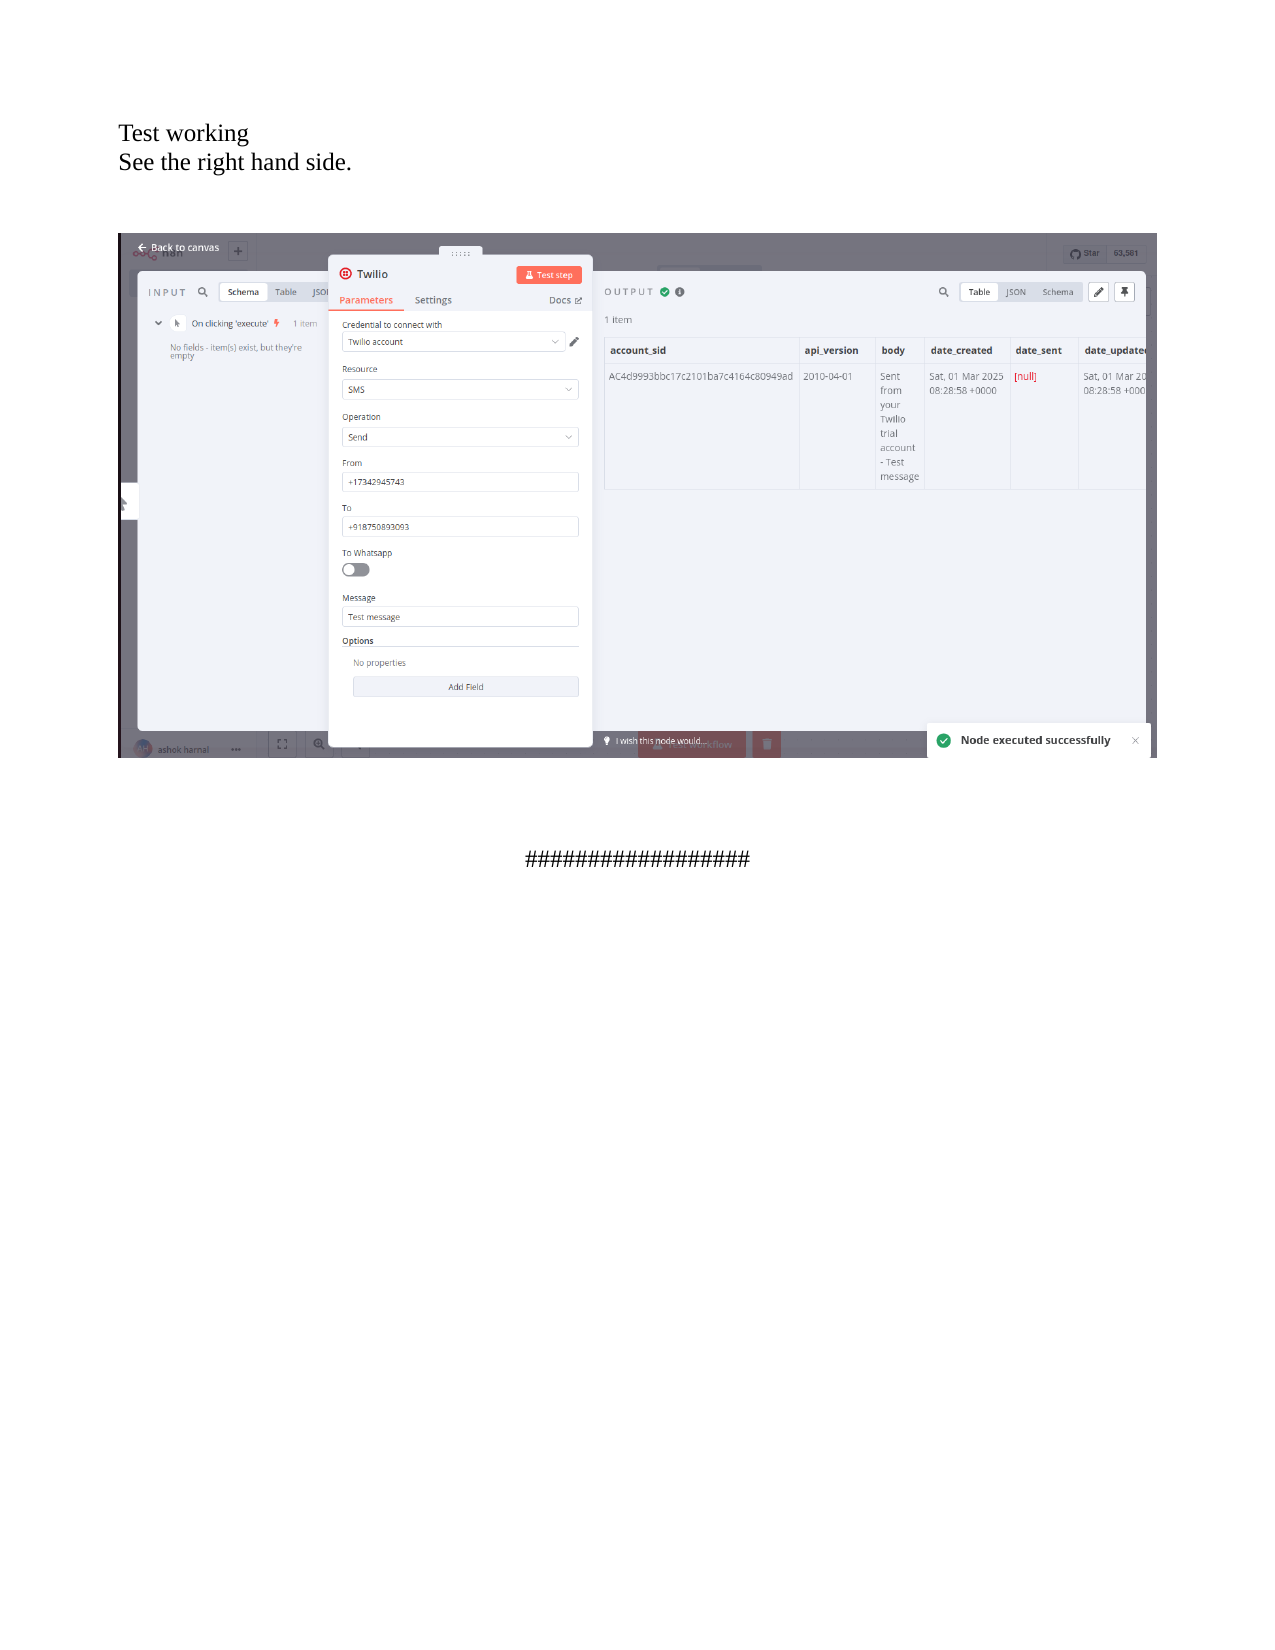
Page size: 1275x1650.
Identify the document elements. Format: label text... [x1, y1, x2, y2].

text Test working [118, 118, 1157, 147]
text See the right hand side. [118, 147, 1157, 176]
text ################## [118, 844, 1157, 872]
picture [118, 233, 1157, 758]
